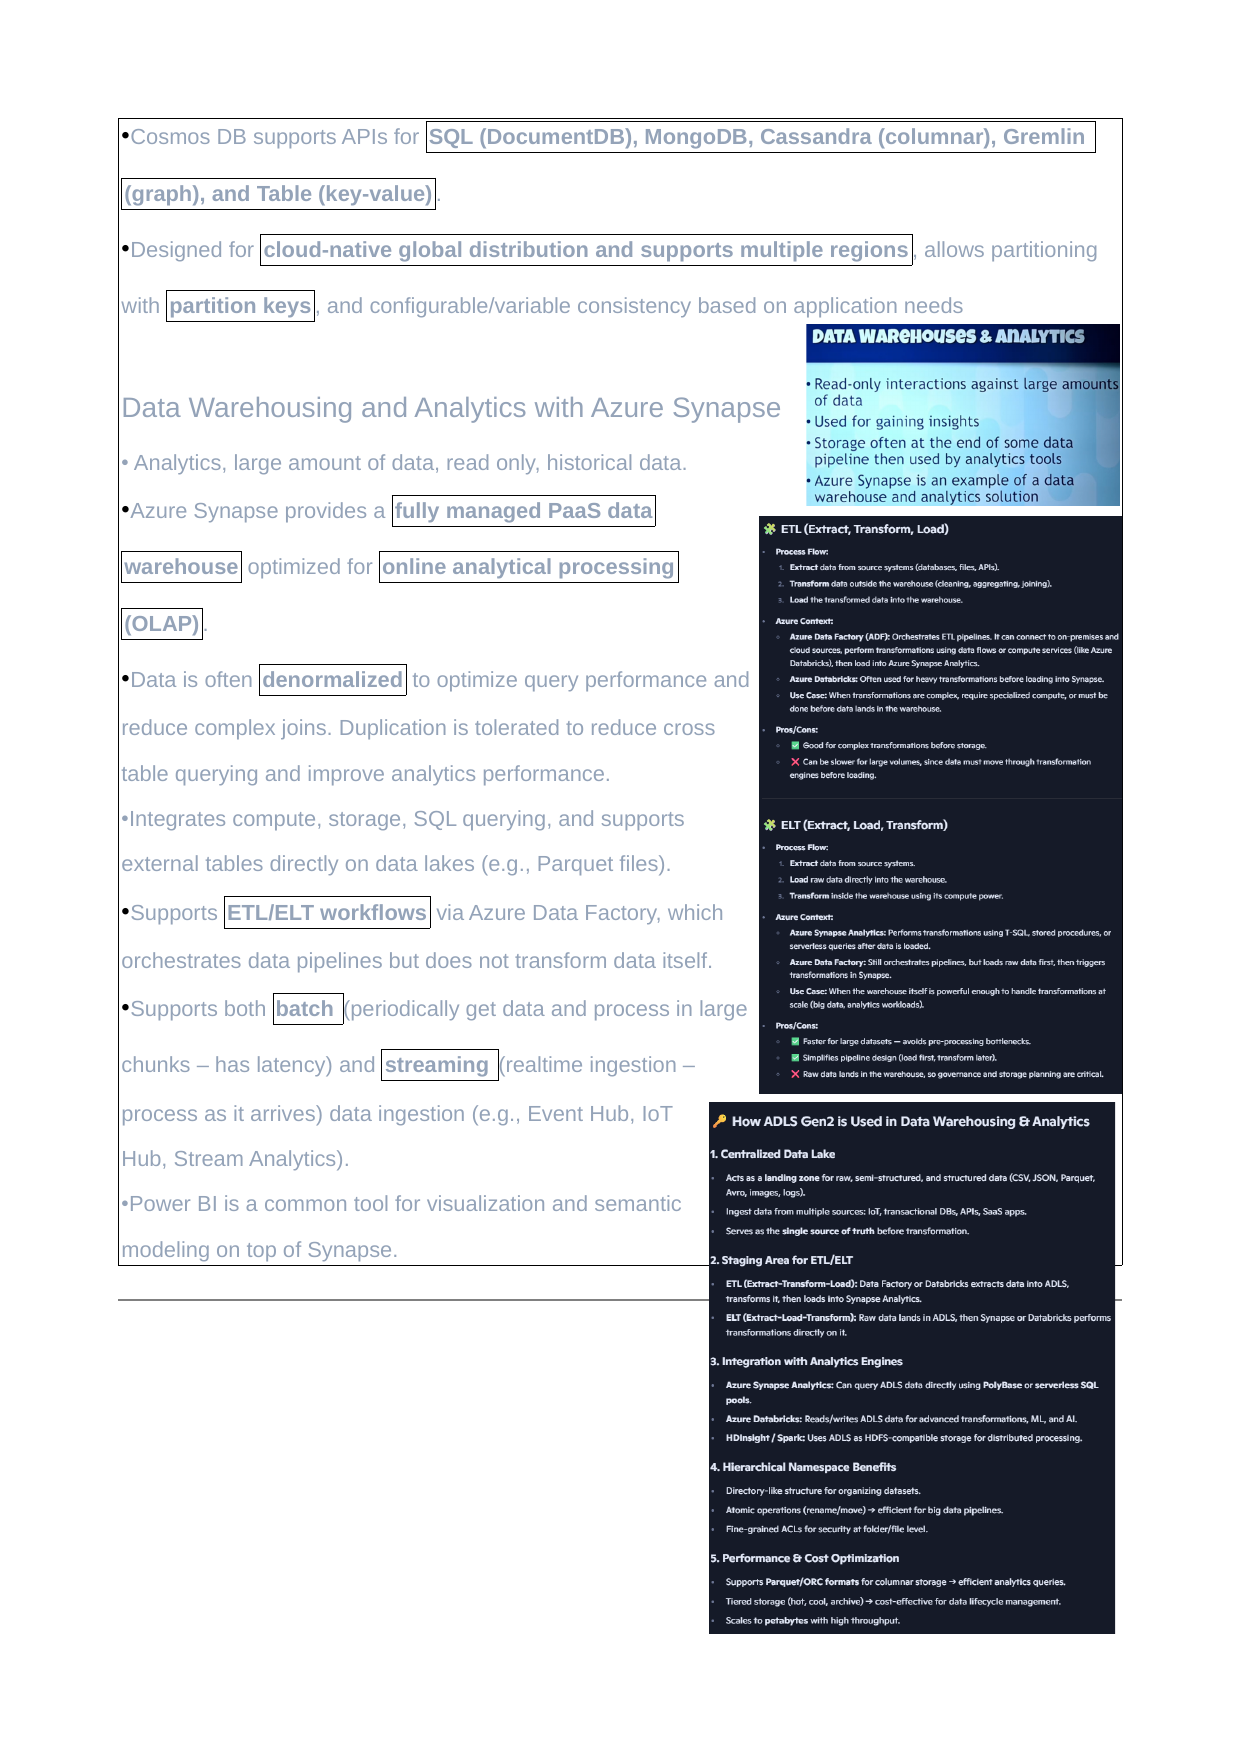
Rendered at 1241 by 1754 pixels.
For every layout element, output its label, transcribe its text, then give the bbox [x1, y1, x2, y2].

list Azure Synapse provides a fully managed PaaS data warehouse optimized for online analytical processing (OLAP). [119, 492, 1122, 639]
list Integrates compute, storage, SQL querying, and supports external tables directly on data lakes (e.g., Parquet files). [119, 803, 759, 876]
picture [709, 1102, 1116, 1634]
list Supports ETL/ELT workflows via Azure Data Factory, which orchestrates data pipelines but does not transform data itself. [119, 893, 759, 973]
list Analytics, large amount of data, read only, historical data. [119, 447, 806, 475]
list Data is often denormalized to optimize query performance and reduce complex joins. Duplication is tolerated to reduce cross table querying and improve analytics performance. [119, 661, 759, 786]
list Power BI is a common tool for visualization and semantic modeling on top of Synapse. [119, 1188, 709, 1265]
list Cosmos DB supports APIs for SQL (DocumentDB), MongoDB, Cassandra (columnar), Gremlin (graph), and Table (key-value). [119, 119, 1122, 209]
list Designed for cloud-native global distribution and supports multiple regions, allows partitioning with partition keys, and configurable/variable consistency based on application needs [119, 231, 1122, 321]
list Supports both batch (periodically get data and process in large chunks – has latency) and streaming (realtime ingestion – process as it arrives) data ingestion (e.g., Event Hub, IoT Hub, Stream Analytics). [119, 990, 1122, 1171]
subtitle Data Warehousing and Analytics with Azure Synapse [119, 388, 806, 424]
picture [806, 324, 1120, 506]
picture [759, 516, 1123, 1094]
